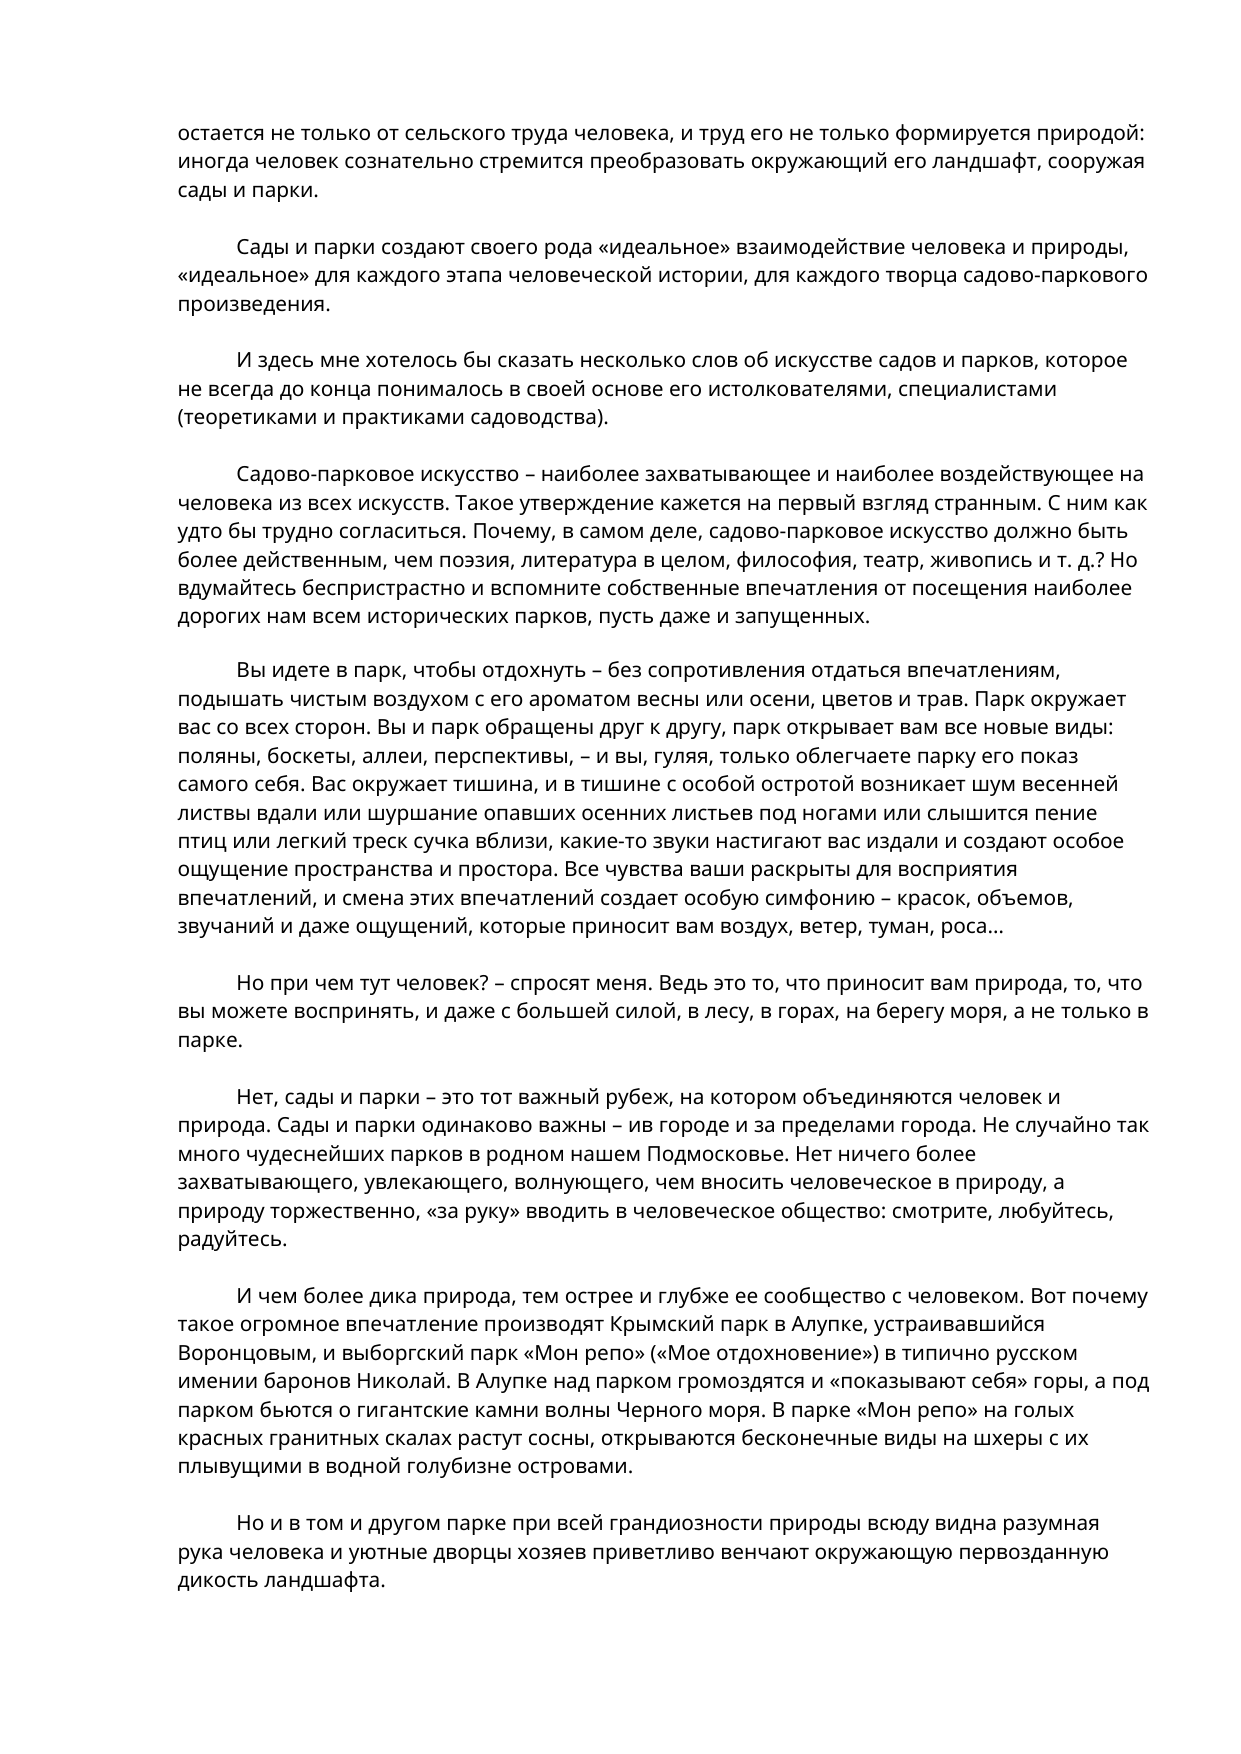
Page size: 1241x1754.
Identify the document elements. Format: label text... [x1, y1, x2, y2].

text Садово-парковое искусство – наиболее захватывающее и наиболее воздействующее на человека из всех искусств. Такое утверждение кажется на первый взгляд странным. С ним как удто бы трудно согласиться. Почему, в самом деле, садово-парковое искусство должно быть более действенным, чем поэзия, литература в целом, философия, театр, живопись и т. д.? Но вдумайтесь беспристрастно и вспомните собственные впечатления от посещения наиболее дорогих нам всем исторических парков, пусть даже и запущенных. [177, 459, 1152, 655]
text Но и в том и другом парке при всей грандиозности природы всюду видна разумная рука человека и уютные дворцы хозяев приветливо венчают окружающую первозданную дикость ландшафта. [177, 1508, 1152, 1622]
text остается не только от сельского труда человека, и труд его не только формируется природой: иногда человек сознательно стремится преобразовать окружающий его ландшафт, сооружая сады и парки. [177, 118, 1152, 232]
text И здесь мне хотелось бы сказать несколько слов об искусстве садов и парков, которое не всегда до конца понималось в своей основе его истолкователями, специалистами (теоретиками и практиками садоводства). [177, 346, 1152, 459]
text Сады и парки создают своего рода «идеальное» взаимодействие человека и природы, «идеальное» для каждого этапа человеческой истории, для каждого творца садово-паркового произведения. [177, 232, 1152, 346]
text Но при чем тут человек? – спросят меня. Ведь это то, что приносит вам природа, то, что вы можете воспринять, и даже с большей силой, в лесу, в горах, на берегу моря, а не только в парке. [177, 968, 1152, 1082]
text Вы идете в парк, чтобы отдохнуть – без сопротивления отдаться впечатлениям, подышать чистым воздухом с его ароматом весны или осени, цветов и трав. Парк окружает вас со всех сторон. Вы и парк обращены друг к другу, парк открывает вам все новые виды: поляны, боскеты, аллеи, перспективы, – и вы, гуляя, только облегчаете парку его показ самого себя. Вас окружает тишина, и в тишине с особой остротой возникает шум весенней листвы вдали или шуршание опавших осенних листьев под ногами или слышится пение птиц или легкий треск сучка вблизи, какие-то звуки настигают вас издали и создают особое ощущение пространства и простора. Все чувства ваши раскрыты для восприятия впечатлений, и смена этих впечатлений создает особую симфонию – красок, объемов, звучаний и даже ощущений, которые приносит вам воздух, ветер, туман, роса… [177, 655, 1152, 968]
text И чем более дика природа, тем острее и глубже ее сообщество с человеком. Вот почему такое огромное впечатление производят Крымский парк в Алупке, устраивавшийся Воронцовым, и выборгский парк «Мон репо» («Мое отдохновение») в типично русском имении баронов Николай. В Алупке над парком громоздятся и «показывают себя» горы, а под парком бьются о гигантские камни волны Черного моря. В парке «Мон репо» на голых красных гранитных скалах растут сосны, открываются бесконечные виды на шхеры с их плывущими в водной голубизне островами. [177, 1281, 1152, 1508]
text Нет, сады и парки – это тот важный рубеж, на котором объединяются человек и природа. Сады и парки одинаково важны – ив городе и за пределами города. Не случайно так много чудеснейших парков в родном нашем Подмосковье. Нет ничего более захватывающего, увлекающего, волнующего, чем вносить человеческое в природу, а природу торжественно, «за руку» вводить в человеческое общество: смотрите, любуйтесь, радуйтесь. [177, 1082, 1152, 1281]
